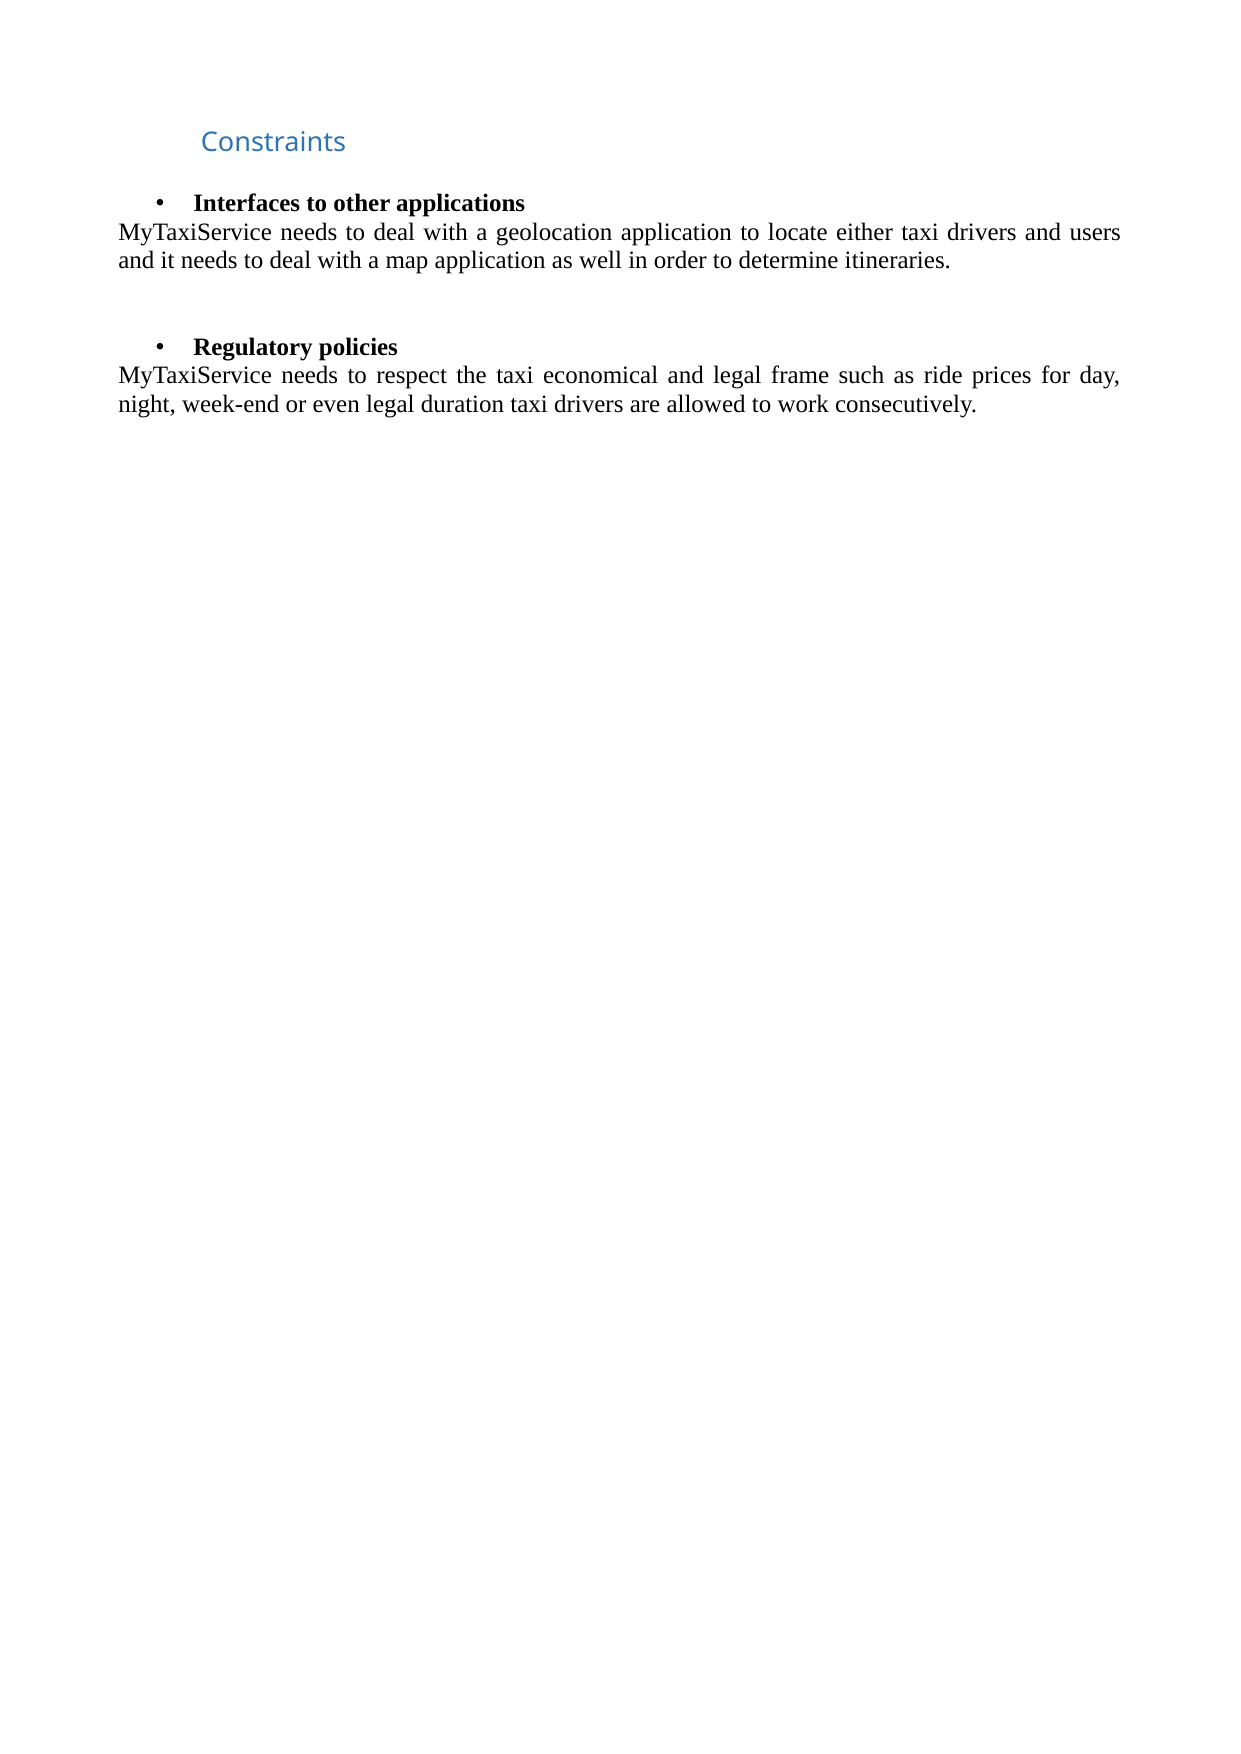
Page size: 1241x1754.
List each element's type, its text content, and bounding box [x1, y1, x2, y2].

list Regulatory policies [156, 332, 1122, 360]
subtitle Constraints [156, 122, 1122, 159]
text MyTaxiService needs to deal with a geolocation application to locate either taxi drivers and users and it needs to deal with a map application as well in order to determine itineraries. [118, 217, 1122, 274]
text MyTaxiService needs to respect the taxi economical and legal frame such as ride prices for day, night, week-end or even legal duration taxi drivers are allowed to work consecutively. [118, 360, 1122, 418]
list Interfaces to other applications [156, 188, 1122, 217]
